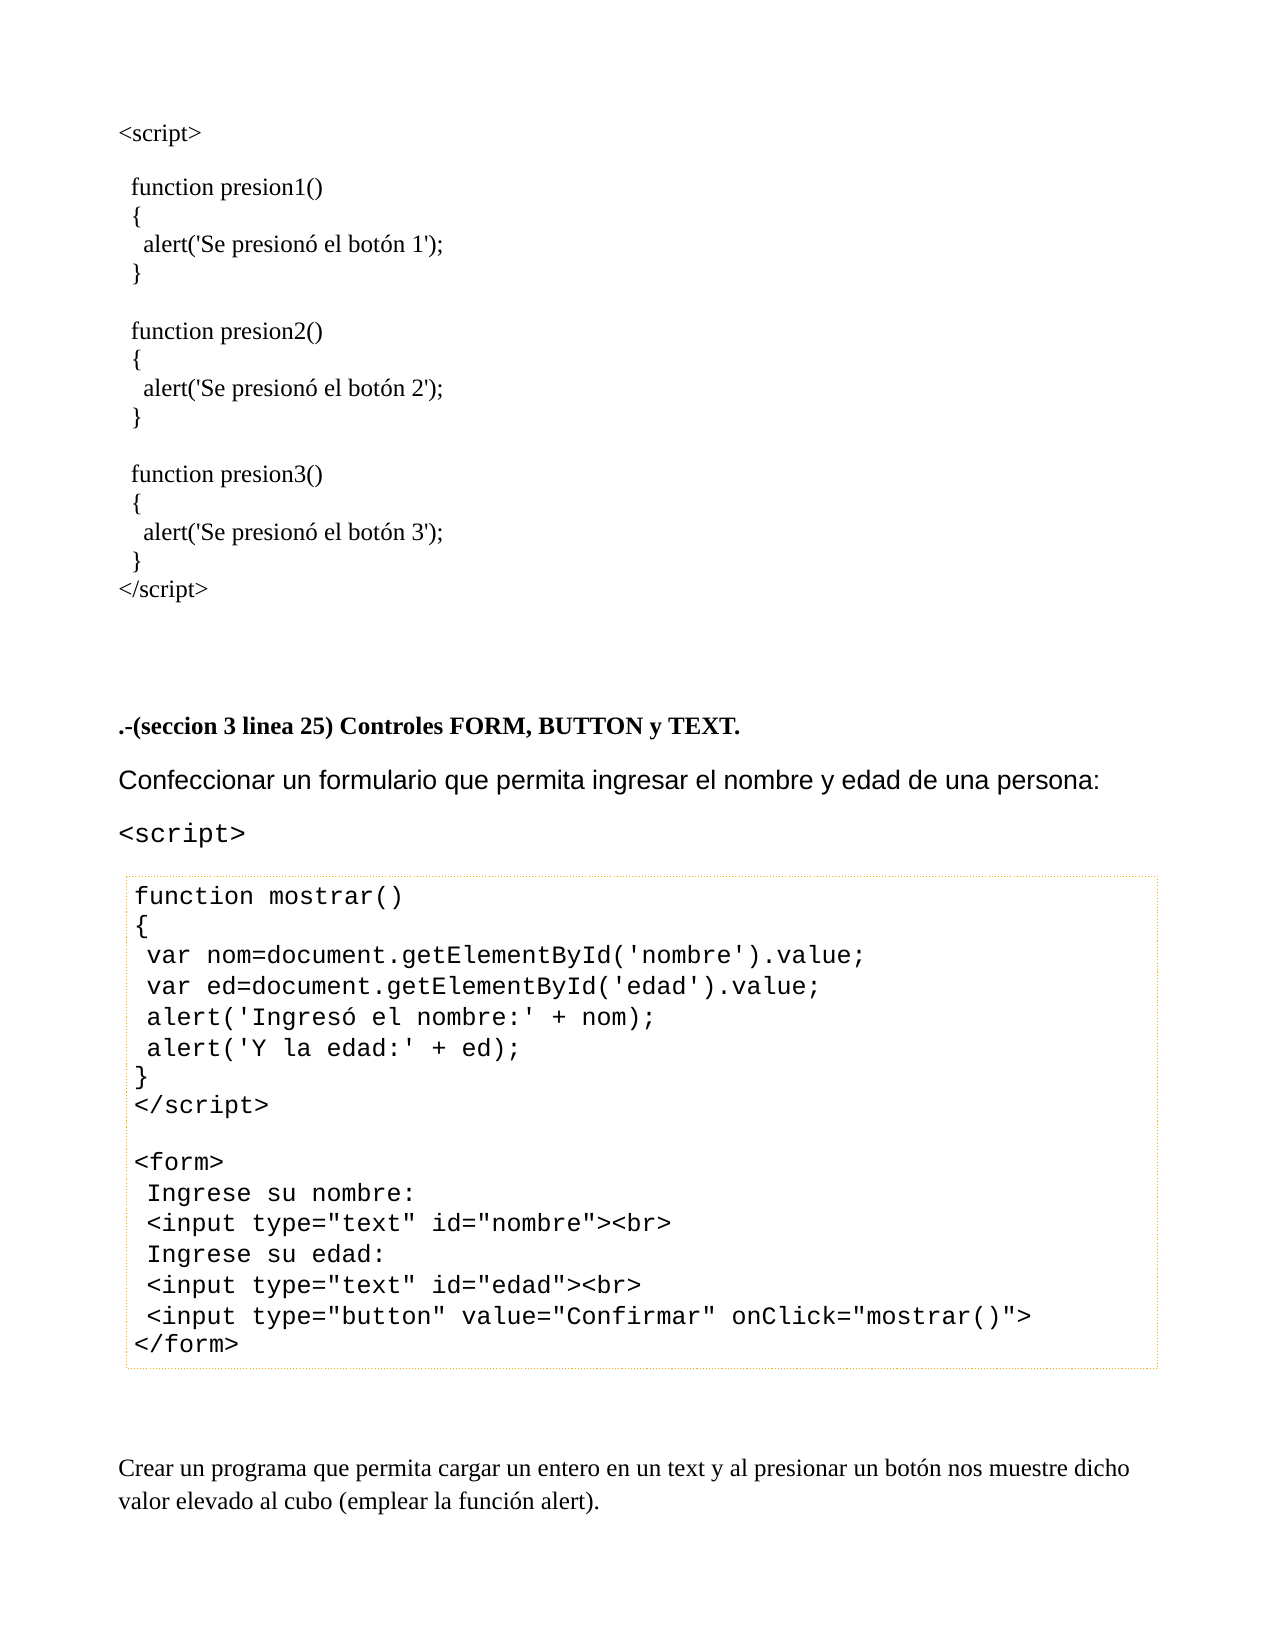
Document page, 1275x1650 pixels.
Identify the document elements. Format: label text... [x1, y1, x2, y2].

text } [118, 402, 1157, 431]
text Crear un programa que permita cargar un entero en un text y al presionar un botón nos muestre dicho valor elevado al cubo (emplear la función alert). [118, 1453, 1157, 1515]
text { [126, 904, 1157, 933]
text <form> [126, 1141, 1157, 1170]
text function presion1() [118, 172, 1157, 201]
text </script> [126, 1084, 1157, 1121]
text function presion3() [118, 459, 1157, 488]
text alert('Se presionó el botón 2'); [118, 373, 1157, 402]
text </script> [118, 574, 1157, 603]
text { [118, 201, 1157, 229]
text <input type="text" id="nombre"><br> [126, 1201, 1157, 1231]
text var nom=document.getElementById('nombre').value; [126, 933, 1157, 963]
text { [118, 488, 1157, 517]
text Confeccionar un formulario que permita ingresar el nombre y edad de una persona: [118, 765, 1157, 795]
text .-(seccion 3 linea 25) Controles FORM, BUTTON y TEXT. [118, 711, 1157, 740]
text alert('Se presionó el botón 3'); [118, 517, 1157, 546]
text function presion2() [118, 316, 1157, 344]
text <script> [118, 118, 1157, 147]
text <input type="button" value="Confirmar" onClick="mostrar()"> [126, 1293, 1157, 1324]
text alert('Se presionó el botón 1'); [118, 229, 1157, 258]
text var ed=document.getElementById('edad').value; [126, 963, 1157, 994]
text alert('Y la edad:' + ed); [126, 1025, 1157, 1056]
text Ingrese su nombre: [126, 1170, 1157, 1201]
text } [118, 258, 1157, 287]
text Ingrese su edad: [126, 1231, 1157, 1262]
text } [118, 546, 1157, 574]
text alert('Ingresó el nombre:' + nom); [126, 994, 1157, 1025]
text <input type="text" id="edad"><br> [126, 1262, 1157, 1293]
text } [126, 1056, 1157, 1084]
text <script> [118, 821, 1157, 851]
text { [118, 344, 1157, 373]
text function mostrar() [126, 876, 1157, 904]
text </form> [126, 1324, 1157, 1368]
